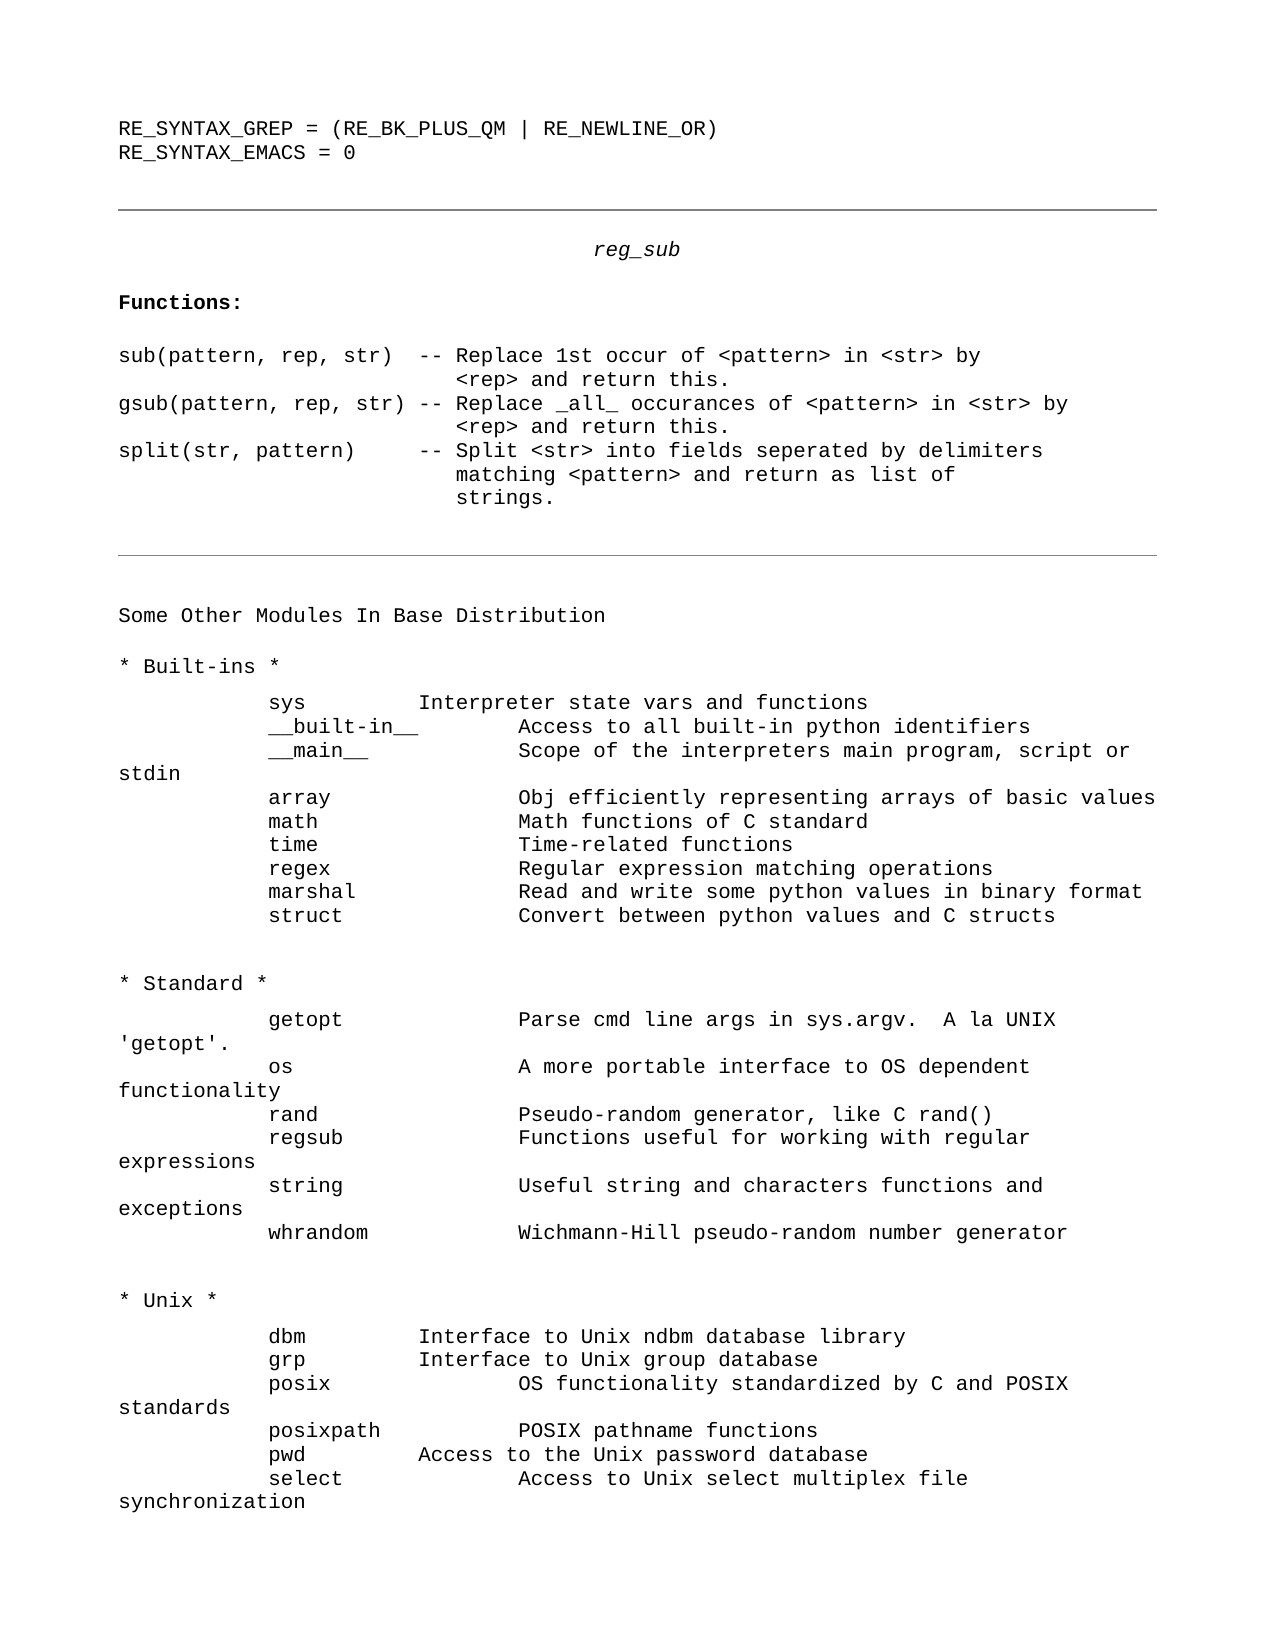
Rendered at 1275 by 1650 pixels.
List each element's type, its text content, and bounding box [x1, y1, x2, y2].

text * Unix * [118, 1289, 1157, 1313]
text posixpath POSIX pathname functions [118, 1420, 1157, 1444]
text time Time-related functions [118, 834, 1157, 858]
text __built-in__ Access to all built-in python identifiers [118, 716, 1157, 740]
text split(str, pattern) -- Split <str> into fields seperated by delimiters [118, 440, 1157, 464]
text regsub Functions useful for working with regular expressions [118, 1127, 1157, 1174]
text <rep> and return this. [118, 416, 1157, 440]
text os A more portable interface to OS dependent functionality [118, 1056, 1157, 1104]
text reg_sub [118, 239, 1157, 263]
text Functions: [118, 292, 1157, 316]
text posix OS functionality standardized by C and POSIX standards [118, 1373, 1157, 1420]
text whrandom Wichmann-Hill pseudo-random number generator [118, 1222, 1157, 1246]
text <rep> and return this. [118, 369, 1157, 393]
text rand Pseudo-random generator, like C rand() [118, 1104, 1157, 1127]
text matching <pattern> and return as list of [118, 464, 1157, 487]
text select Access to Unix select multiplex file synchronization [118, 1468, 1157, 1515]
text marshal Read and write some python values in binary format [118, 882, 1157, 905]
text __main__ Scope of the interpreters main program, script or stdin [118, 740, 1157, 787]
text struct Convert between python values and C structs [118, 905, 1157, 929]
text string Useful string and characters functions and exceptions [118, 1174, 1157, 1222]
text gsub(pattern, rep, str) -- Replace _all_ occurances of <pattern> in <str> by [118, 393, 1157, 416]
text * Built-ins * [118, 656, 1157, 680]
text pwd Access to the Unix password database [118, 1444, 1157, 1468]
text getopt Parse cmd line args in sys.argv. A la UNIX 'getopt'. [118, 1009, 1157, 1056]
text array Obj efficiently representing arrays of basic values [118, 787, 1157, 811]
text RE_SYNTAX_GREP = (RE_BK_PLUS_QM | RE_NEWLINE_OR) [118, 118, 1157, 142]
text dbm Interface to Unix ndbm database library [118, 1326, 1157, 1349]
text math Math functions of C standard [118, 811, 1157, 834]
text sub(pattern, rep, str) -- Replace 1st occur of <pattern> in <str> by [118, 345, 1157, 369]
text grp Interface to Unix group database [118, 1349, 1157, 1373]
text Some Other Modules In Base Distribution [118, 606, 1157, 629]
text RE_SYNTAX_EMACS = 0 [118, 142, 1157, 165]
text sys Interpreter state vars and functions [118, 692, 1157, 716]
text regex Regular expression matching operations [118, 858, 1157, 882]
text * Standard * [118, 973, 1157, 997]
text strings. [118, 487, 1157, 511]
